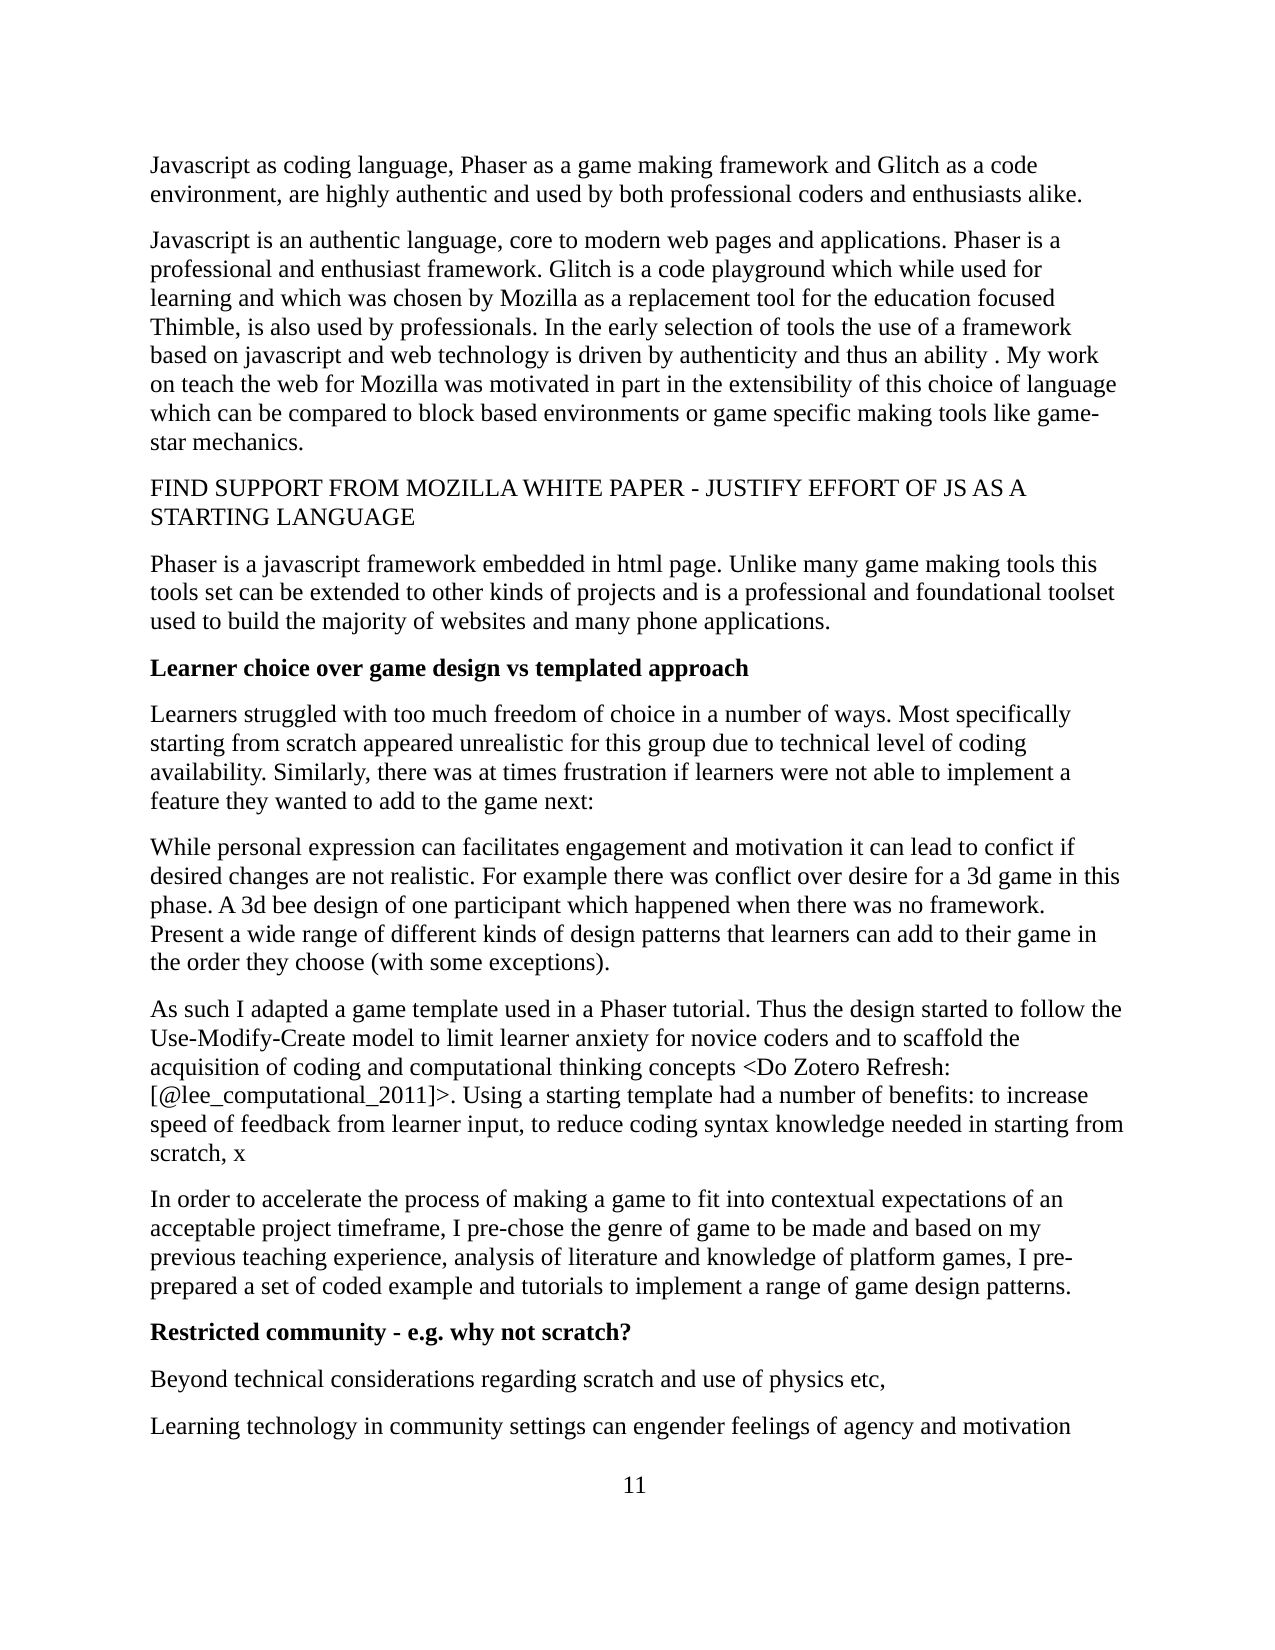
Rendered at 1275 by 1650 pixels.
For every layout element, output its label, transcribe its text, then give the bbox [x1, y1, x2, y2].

text As such I adapted a game template used in a Phaser tutorial. Thus the design started to follow the Use-Modify-Create model to limit learner anxiety for novice coders and to scaffold the acquisition of coding and computational thinking concepts <Do Zotero Refresh: [@lee_computational_2011]>. Using a starting template had a number of benefits: to increase speed of feedback from learner input, to reduce coding syntax knowledge needed in starting from scratch, x [150, 994, 1125, 1167]
text Phaser is a javascript framework embedded in html page. Unlike many game making tools this tools set can be extended to other kinds of projects and is a professional and foundational toolset used to build the majority of websites and many phone applications. [150, 549, 1125, 635]
text Restricted community - e.g. why not scratch? [150, 1317, 1125, 1346]
text FIND SUPPORT FROM MOZILLA WHITE PAPER - JUSTIFY EFFORT OF JS AS A STARTING LANGUAGE [150, 473, 1125, 531]
text Javascript as coding language, Phaser as a game making framework and Glitch as a code environment, are highly authentic and used by both professional coders and enthusiasts alike. [150, 150, 1125, 207]
text Learners struggled with too much freedom of choice in a number of ways. Most specifically starting from scratch appeared unrealistic for this group due to technical level of coding availability. Similarly, there was at times frustration if learners were not able to implement a feature they wanted to add to the game next: [150, 699, 1125, 814]
text Learning technology in community settings can engender feelings of agency and motivation [150, 1411, 1125, 1439]
text Learner choice over game design vs templated approach [150, 653, 1125, 682]
text While personal expression can facilitates engagement and motivation it can lead to confict if desired changes are not realistic. For example there was conflict over desire for a 3d game in this phase. A 3d bee design of one participant which happened when there was no framework. Present a wide range of different kinds of design patterns that learners can add to their game in the order they choose (with some exceptions). [150, 832, 1125, 976]
text Beyond technical considerations regarding scratch and use of physics etc, [150, 1364, 1125, 1393]
text Javascript is an authentic language, core to modern web pages and applications. Phaser is a professional and enthusiast framework. Glitch is a code playground which while used for learning and which was chosen by Mozilla as a replacement tool for the education focused Thimble, is also used by professionals. In the early selection of tools the use of a framework based on javascript and web technology is driven by authenticity and thus an ability . My work on teach the web for Mozilla was motivated in part in the extensibility of this choice of language which can be compared to block based environments or game specific making tools like game-star mechanics. [150, 225, 1125, 455]
text In order to accelerate the process of making a game to fit into contextual expectations of an acceptable project timeframe, I pre-chose the genre of game to be made and based on my previous teaching experience, analysis of literature and knowledge of platform games, I pre-prepared a set of coded example and tutorials to implement a range of game design patterns. [150, 1184, 1125, 1299]
